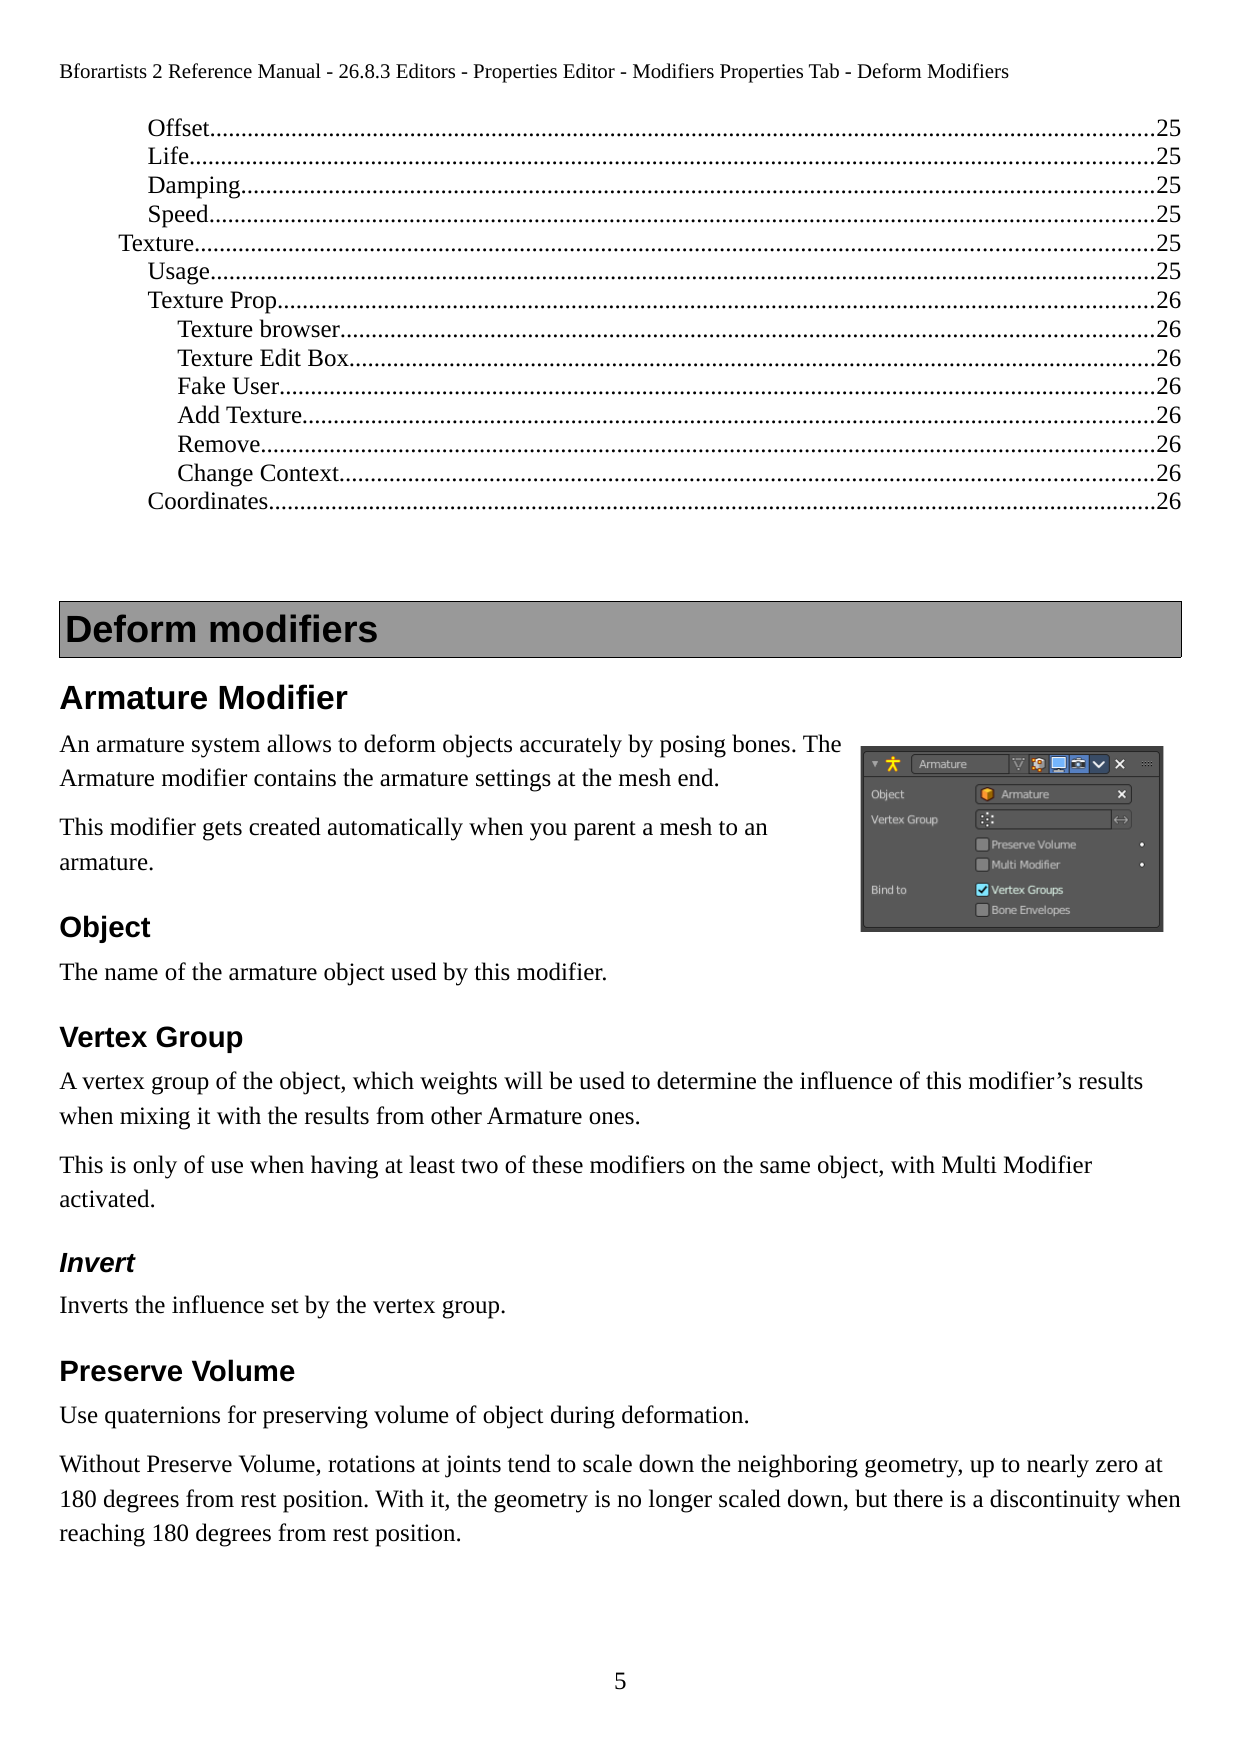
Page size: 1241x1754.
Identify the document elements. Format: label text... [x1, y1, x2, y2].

text A vertex group of the object, which weights will be used to determine the influence of this modifier’s results when mixing it with the results from other Armature ones. [59, 1066, 1181, 1130]
text Change Context 26 [177, 458, 1181, 486]
text Texture Prop 26 [147, 285, 1181, 314]
text Use quaternions for preserving volume of object during deformation. [59, 1400, 1181, 1429]
text This is only of use when having at least two of these modifiers on the same object, with Multi Modifier activated. [59, 1150, 1181, 1213]
text An armature system allows to deform objects accurately by posing bones. The Armature modifier contains the armature settings at the mesh end. [59, 729, 1181, 792]
text Usage 25 [147, 256, 1181, 285]
text Fake User 26 [177, 371, 1181, 400]
text Texture 25 [118, 228, 1181, 256]
text Texture Edit Box 26 [177, 343, 1181, 371]
text Add Texture 26 [177, 400, 1181, 429]
subtitle Object [59, 910, 1181, 944]
subtitle Vertex Group [59, 1020, 1181, 1054]
text Without Preserve Volume, rotations at joints tend to scale down the neighboring geometry, up to nearly zero at 180 degrees from rest position. With it, the geometry is no longer scaled down, but there is a discontinuity when reaching 180 degrees from rest position. [59, 1449, 1181, 1547]
text Life 25 [147, 141, 1181, 170]
text This modifier gets created automatically when you parent a mesh to an armature. [59, 812, 860, 875]
table_header Deform modifiers [60, 602, 1181, 657]
text Speed 25 [147, 199, 1181, 228]
text Offset 25 [147, 113, 1181, 141]
subtitle Preserve Volume [59, 1354, 1181, 1388]
subtitle Armature Modifier [59, 677, 1181, 716]
text Damping 25 [147, 170, 1181, 199]
text Coordinates 26 [147, 486, 1181, 515]
text Remove 26 [177, 429, 1181, 458]
text Texture browser 26 [177, 314, 1181, 343]
text Inverts the influence set by the vertex group. [59, 1290, 1181, 1319]
subtitle Invert [59, 1246, 1181, 1278]
picture [860, 746, 1164, 932]
text The name of the armature object used by this modifier. [59, 957, 1181, 985]
